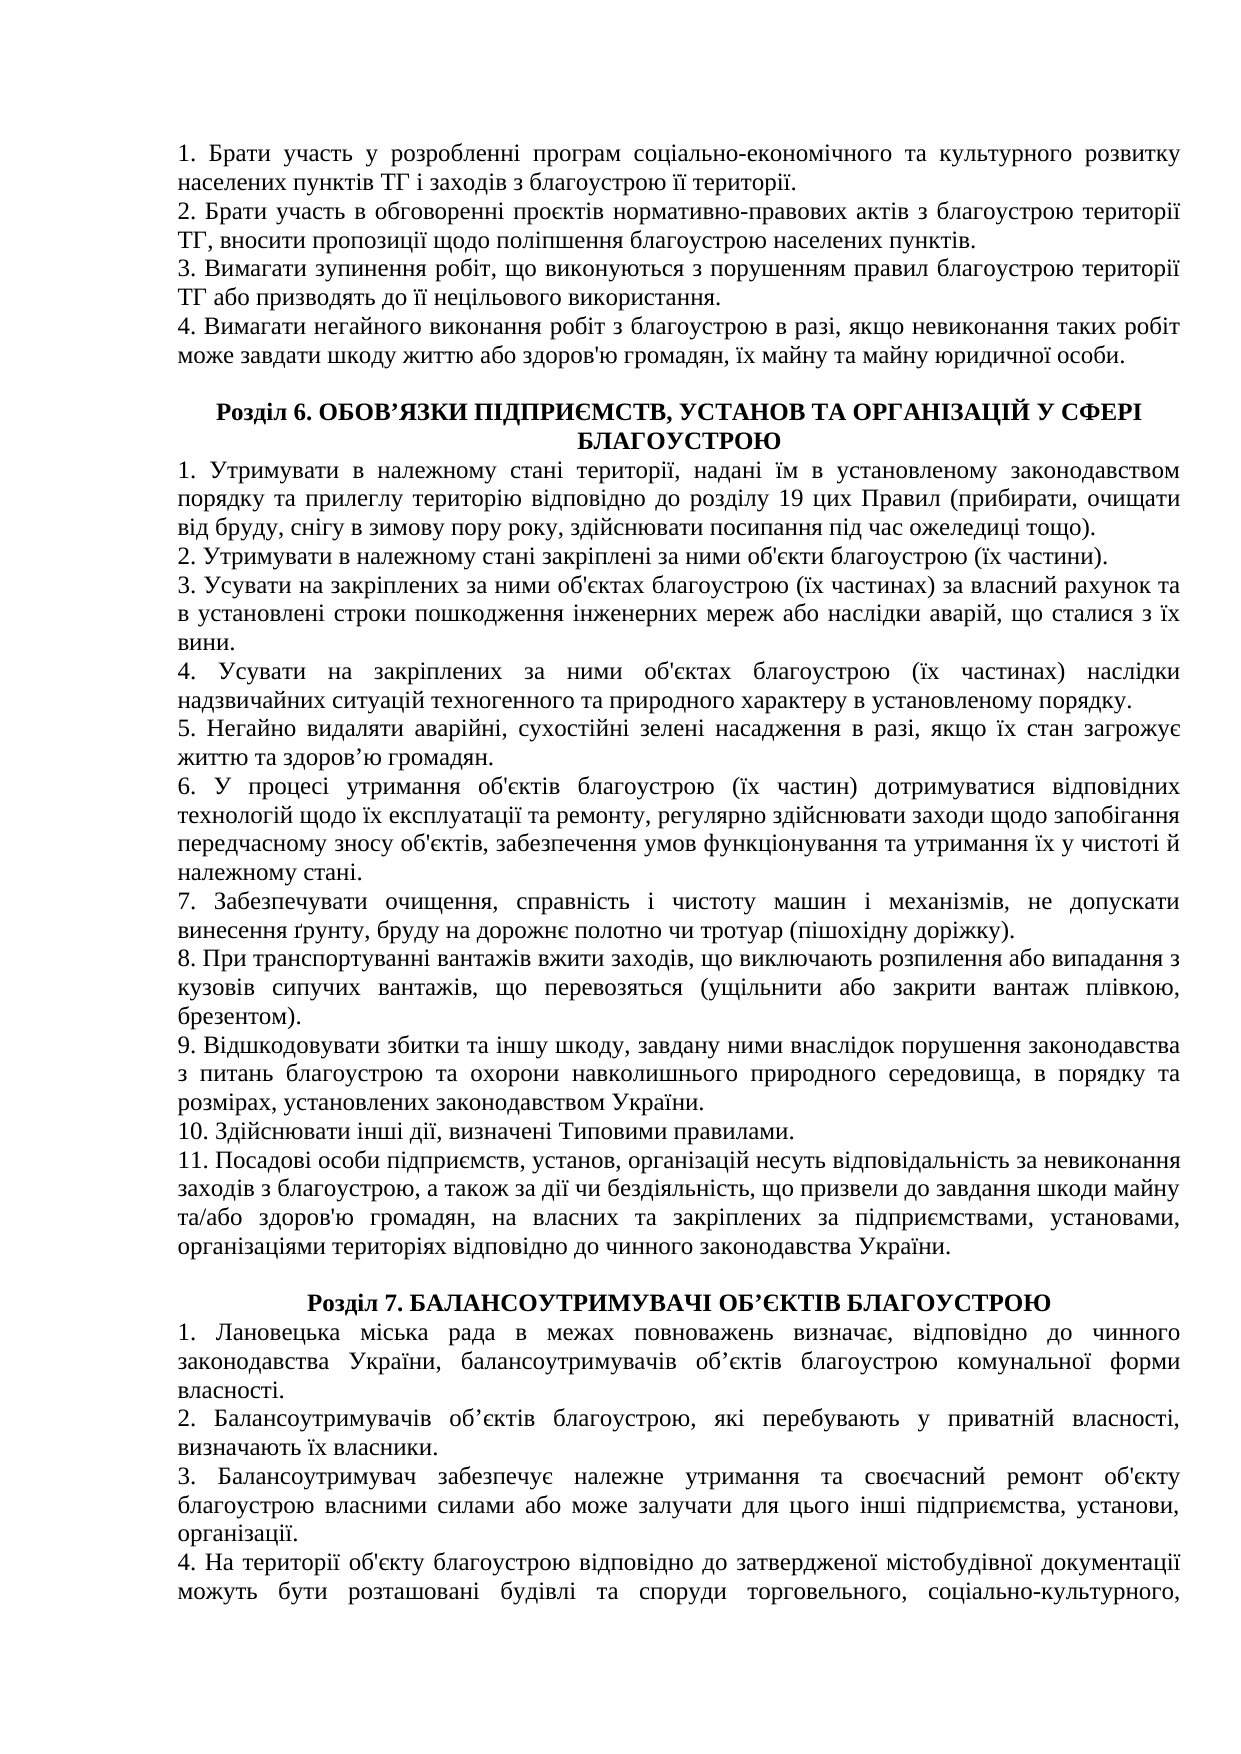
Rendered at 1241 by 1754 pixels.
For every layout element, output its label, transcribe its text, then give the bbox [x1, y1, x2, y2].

text 1. Лановецька міська рада в межах повноважень визначає, відповідно до чинного законодавства України, балансоутримувачів об’єктів благоустрою комунальної форми власності. [177, 1317, 1181, 1403]
text 4. Вимагати негайного виконання робіт з благоустрою в разі, якщо невиконання таких робіт може завдати шкоду життю або здоров'ю громадян, їх майну та майну юридичної особи. [177, 311, 1181, 368]
text 7. Забезпечувати очищення, справність і чистоту машин і механізмів, не допускати винесення ґрунту, бруду на дорожнє полотно чи тротуар (пішохідну доріжку). [177, 886, 1181, 943]
text 10. Здійснювати інші дії, визначені Типовими правилами. [177, 1116, 1181, 1145]
text 4. На території об'єкту благоустрою відповідно до затвердженої містобудівної документації можуть бути розташовані будівлі та споруди торговельного, соціально-культурного, [113, 1547, 1240, 1669]
text 9. Відшкодовувати збитки та іншу шкоду, завдану ними внаслідок порушення законодавства з питань благоустрою та охорони навколишнього природного середовища, в порядку та розмірах, установлених законодавством України. [177, 1030, 1181, 1116]
text 6. У процесі утримання об'єктів благоустрою (їх частин) дотримуватися відповідних технологій щодо їх експлуатації та ремонту, регулярно здійснювати заходи щодо запобігання передчасному зносу об'єктів, забезпечення умов функціонування та утримання їх у чистоті й належному стані. [177, 771, 1181, 886]
text 4. Усувати на закріплених за ними об'єктах благоустрою (їх частинах) наслідки надзвичайних ситуацій техногенного та природного характеру в установленому порядку. [177, 656, 1181, 713]
text 2. Утримувати в належному стані закріплені за ними об'єкти благоустрою (їх частини). [177, 541, 1181, 570]
text 2. Балансоутримувачів об’єктів благоустрою, які перебувають у приватній власності, визначають їх власники. [177, 1403, 1181, 1461]
text 5. Негайно видаляти аварійні, сухостійні зелені насадження в разі, якщо їх стан загрожує життю та здоров’ю громадян. [177, 713, 1181, 771]
text Розділ 6. ОБОВ’ЯЗКИ ПІДПРИЄМСТВ, УСТАНОВ ТА ОРГАНІЗАЦІЙ У СФЕРІ БЛАГОУСТРОЮ [177, 397, 1181, 455]
text 11. Посадові особи підприємств, установ, організацій несуть відповідальність за невиконання заходів з благоустрою, а також за дії чи бездіяльність, що призвели до завдання шкоди майну та/або здоров'ю громадян, на власних та закріплених за підприємствами, установами, організаціями територіях відповідно до чинного законодавства України. [177, 1145, 1181, 1260]
text 8. При транспортуванні вантажів вжити заходів, що виключають розпилення або випадання з кузовів сипучих вантажів, що перевозяться (ущільнити або закрити вантаж плівкою, брезентом). [177, 943, 1181, 1030]
text 3. Балансоутримувач забезпечує належне утримання та своєчасний ремонт об'єкту благоустрою власними силами або може залучати для цього інші підприємства, установи, організації. [177, 1461, 1181, 1547]
text 2. Брати участь в обговоренні проєктів нормативно-правових актів з благоустрою території ТГ, вносити пропозиції щодо поліпшення благоустрою населених пунктів. [177, 196, 1181, 253]
text 3. Усувати на закріплених за ними об'єктах благоустрою (їх частинах) за власний рахунок та в установлені строки пошкодження інженерних мереж або наслідки аварій, що сталися з їх вини. [177, 570, 1181, 656]
text 1. Брати участь у розробленні програм соціально-економічного та культурного розвитку населених пунктів ТГ і заходів з благоустрою її території. [113, 74, 1240, 196]
text Розділ 7. БАЛАНСОУТРИМУВАЧІ ОБ’ЄКТІВ БЛАГОУСТРОЮ [177, 1288, 1181, 1317]
text 3. Вимагати зупинення робіт, що виконуються з порушенням правил благоустрою території ТГ або призводять до її нецільового використання. [177, 253, 1181, 311]
text 1. Утримувати в належному стані території, надані їм в установленому законодавством порядку та прилеглу територію відповідно до розділу 19 цих Правил (прибирати, очищати від бруду, снігу в зимову пору року, здійснювати посипання під час ожеледиці тощо). [177, 455, 1181, 541]
